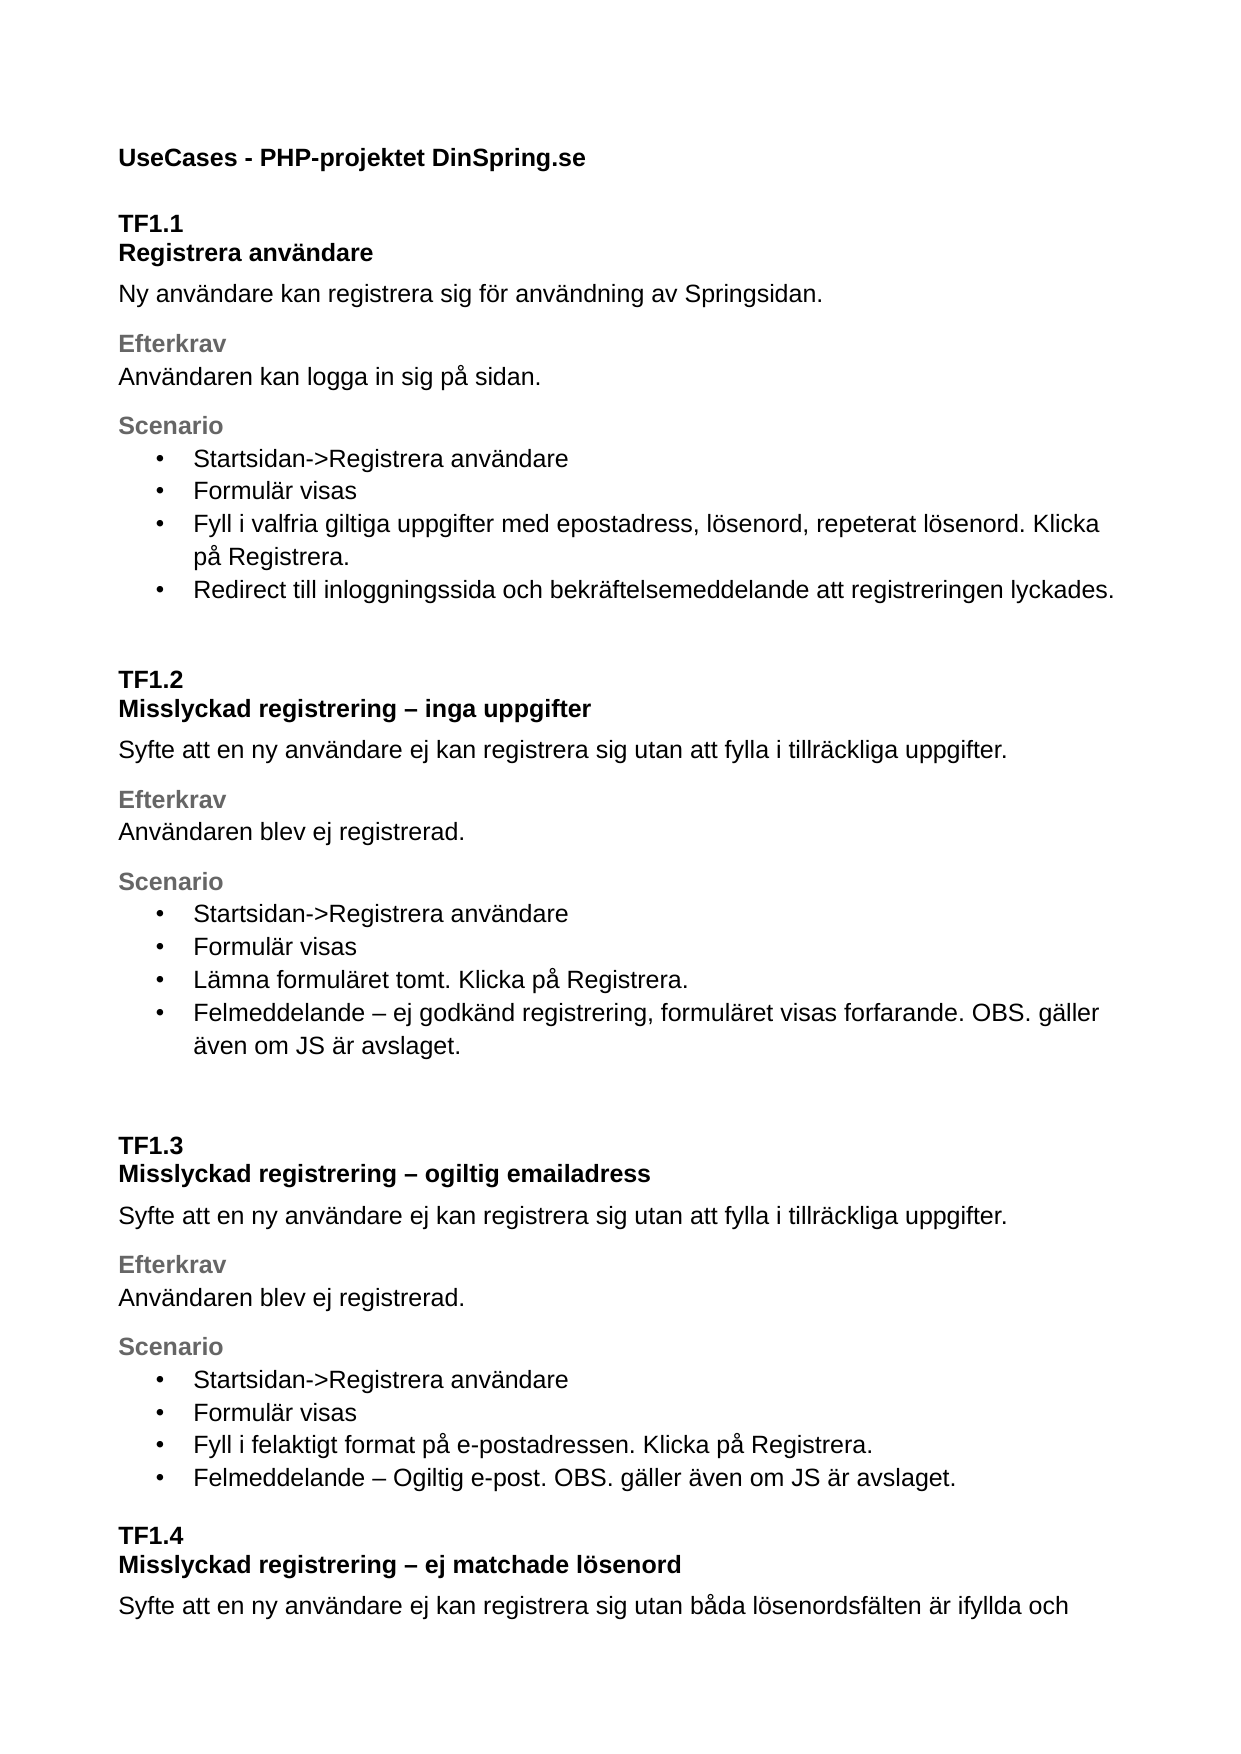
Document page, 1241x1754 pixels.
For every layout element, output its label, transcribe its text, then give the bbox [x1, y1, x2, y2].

list Startsidan->Registrera användare [156, 443, 1122, 472]
list Formulär visas [156, 1398, 1122, 1426]
list Startsidan->Registrera användare [156, 899, 1122, 928]
list Formulär visas [156, 932, 1122, 961]
subtitle Scenario [118, 1332, 1122, 1361]
subtitle Efterkrav [118, 329, 1122, 357]
list Lämna formuläret tomt. Klicka på Registrera. [156, 965, 1122, 994]
text Användaren blev ej registrerad. [118, 817, 1122, 846]
subtitle UseCases - PHP-projektet DinSpring.se [118, 143, 1122, 172]
subtitle TF1.4 Misslyckad registrering – ej matchade lösenord [118, 1521, 1122, 1578]
text Syfte att en ny användare ej kan registrera sig utan att fylla i tillräckliga uppgifter. [118, 735, 1122, 764]
subtitle Efterkrav [118, 1250, 1122, 1279]
text Syfte att en ny användare ej kan registrera sig utan att fylla i tillräckliga uppgifter. [118, 1201, 1122, 1229]
list Felmeddelande – ej godkänd registrering, formuläret visas forfarande. OBS. gäller även om JS är avslaget. [156, 998, 1122, 1059]
list Formulär visas [156, 476, 1122, 505]
subtitle TF1.2 Misslyckad registrering – inga uppgifter [118, 665, 1122, 723]
list Fyll i felaktigt format på e-postadressen. Klicka på Registrera. [156, 1430, 1122, 1459]
text Användaren blev ej registrerad. [118, 1283, 1122, 1311]
list Felmeddelande – Ogiltig e-post. OBS. gäller även om JS är avslaget. [156, 1463, 1122, 1492]
subtitle Scenario [118, 411, 1122, 439]
subtitle TF1.1 Registrera användare [118, 209, 1122, 267]
text Ny användare kan registrera sig för användning av Springsidan. [118, 279, 1122, 308]
list Redirect till inloggningssida och bekräftelsemeddelande att registreringen lyckades. [156, 575, 1122, 603]
subtitle Scenario [118, 867, 1122, 895]
subtitle TF1.3 Misslyckad registrering – ogiltig emailadress [118, 1131, 1122, 1188]
text Användaren kan logga in sig på sidan. [118, 361, 1122, 390]
list Fyll i valfria giltiga uppgifter med epostadress, lösenord, repeterat lösenord. Klicka på Registrera. [156, 509, 1122, 571]
list Startsidan->Registrera användare [156, 1365, 1122, 1394]
subtitle Efterkrav [118, 784, 1122, 813]
text Syfte att en ny användare ej kan registrera sig utan båda lösenordsfälten är ifyllda och [118, 1591, 1122, 1620]
